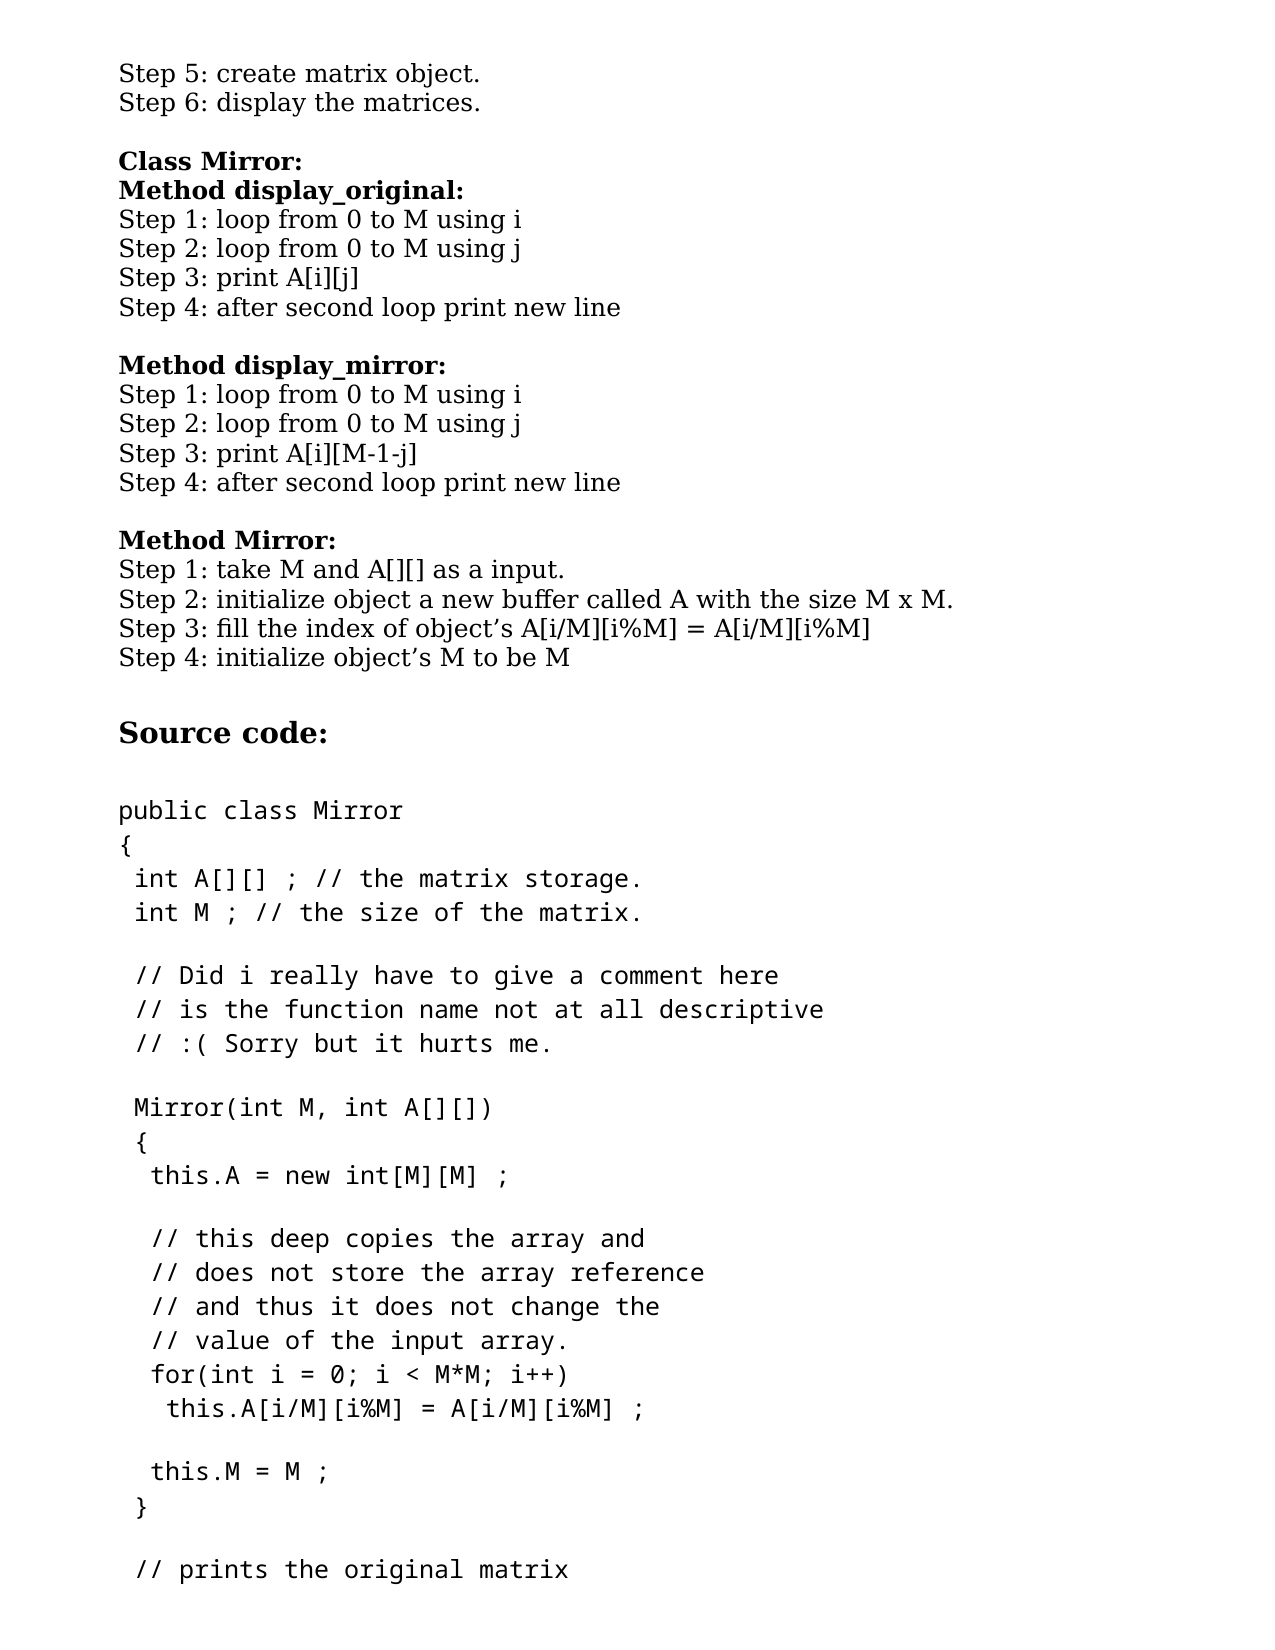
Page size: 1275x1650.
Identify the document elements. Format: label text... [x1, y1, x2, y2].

text Step 5: create matrix object. Step 6: display the matrices. Class Mirror: Method display_original: Step 1: loop from 0 to M using i Step 2: loop from 0 to M using j Step 3: print A[i][j] Step 4: after second loop print new line Method display_mirror: Step 1: loop from 0 to M using i Step 2: loop from 0 to M using j Step 3: print A[i][M-1-j] Step 4: after second loop print new line Method Mirror: Step 1: take M and A[][] as a input. Step 2: initialize object a new buffer called A with the size M x M. Step 3: fill the index of object’s A[i/M][i%M] = A[i/M][i%M] Step 4: initialize object’s M to be M [118, 59, 1216, 672]
subtitle Source code: [118, 716, 1216, 751]
text public class Mirror { int A[][] ; // the matrix storage. int M ; // the size of the matrix. // Did i really have to give a comment here // is the function name not at all descriptive // :( Sorry but it hurts me. Mirror(int M, int A[][]) { this.A = new int[M][M] ; // this deep copies the array and // does not store the array reference // and thus it does not change the // value of the input array. for(int i = 0; i < M*M; i++) this.A[i/M][i%M] = A[i/M][i%M] ; this.M = M ; } // prints the original matrix [118, 763, 1216, 1585]
